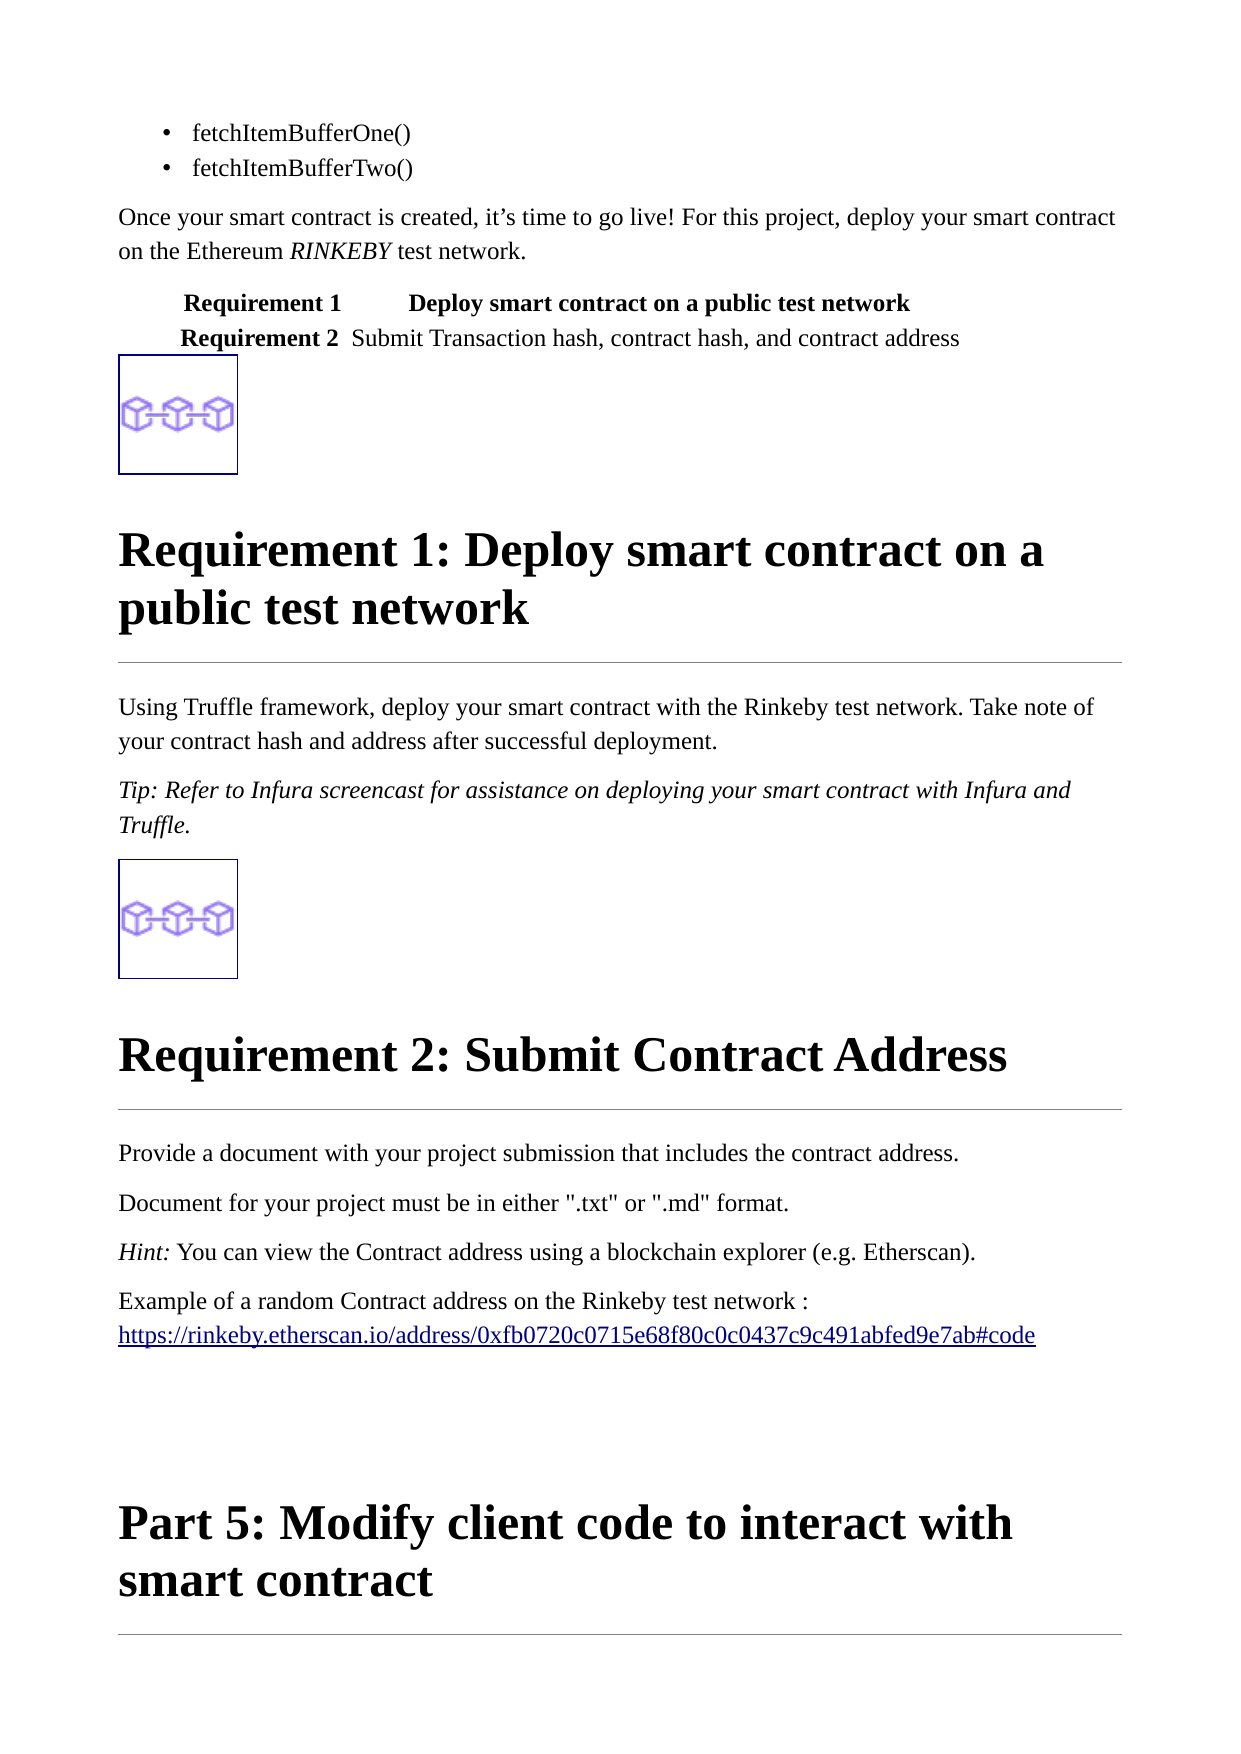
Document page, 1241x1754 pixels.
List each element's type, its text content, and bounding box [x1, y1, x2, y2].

table_header Requirement 1 [177, 285, 348, 320]
text Hint: You can view the Contract address using a blockchain explorer (e.g. Etherscan). [118, 1237, 1122, 1265]
table_cell Submit Transaction hash, contract hash, and contract address [348, 320, 971, 354]
text Tip: Refer to Infura screencast for assistance on deploying your smart contract with Infura and Truffle. [118, 775, 1122, 838]
list fetchItemBufferTwo() [162, 153, 1122, 181]
list fetchItemBufferOne() [162, 118, 1122, 147]
picture [120, 356, 237, 473]
text Provide a document with your project submission that includes the contract address. [118, 1138, 1122, 1167]
text Example of a random Contract address on the Rinkeby test network : https://rinkeby.etherscan.io/address/0xfb0720c0715e68f80c0c0437c9c491abfed9e7ab#code [118, 1286, 1122, 1349]
subtitle Part 5: Modify client code to interact with smart contract [118, 1492, 1122, 1607]
text Using Truffle framework, deploy your smart contract with the Rinkeby test network. Take note of your contract hash and address after successful deployment. [118, 692, 1122, 755]
table_cell Requirement 2 [177, 320, 348, 354]
text Once your smart contract is created, it’s time to go live! For this project, deploy your smart contract on the Ethereum RINKEBY test network. [118, 202, 1122, 265]
table_header Deploy smart contract on a public test network [348, 285, 971, 320]
subtitle Requirement 2: Submit Contract Address [118, 1024, 1122, 1082]
text Document for your project must be in either ".txt" or ".md" format. [118, 1188, 1122, 1216]
picture [120, 860, 237, 978]
subtitle Requirement 1: Deploy smart contract on a public test network [118, 520, 1122, 635]
